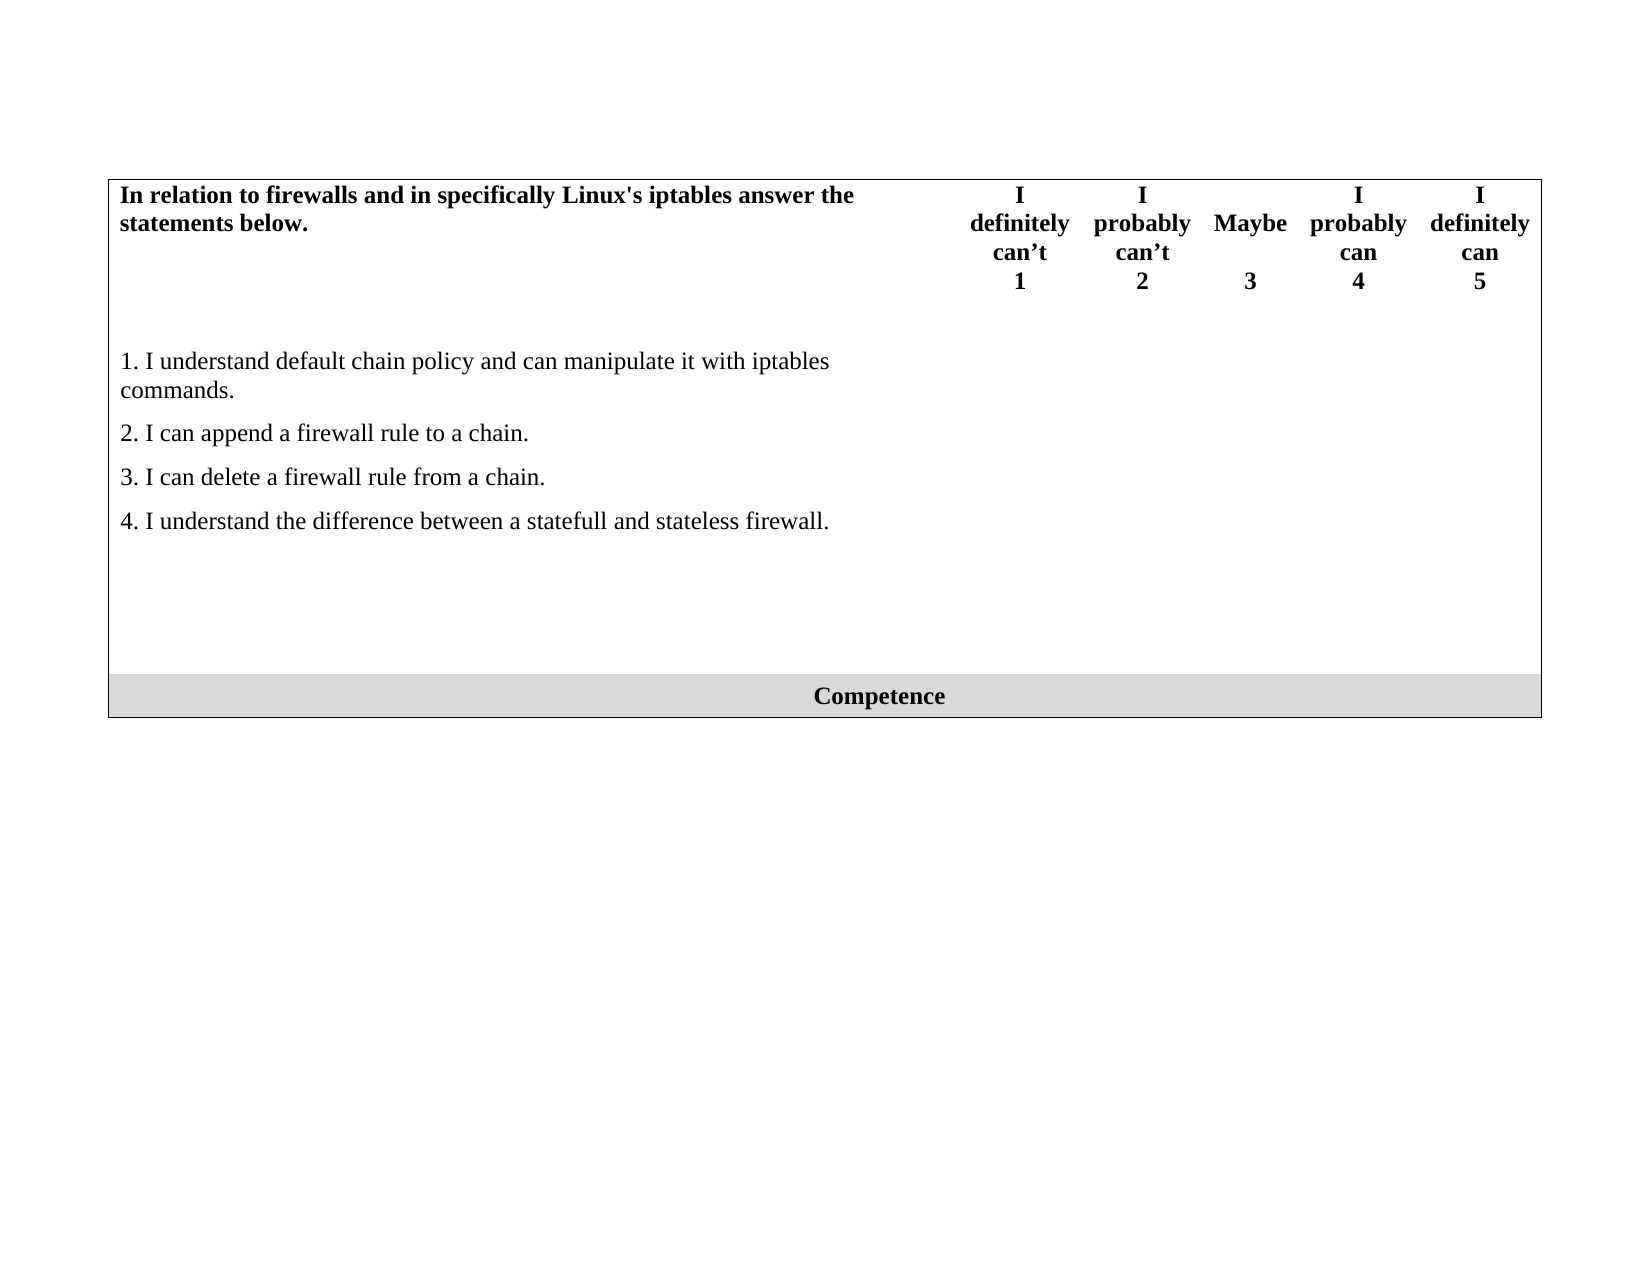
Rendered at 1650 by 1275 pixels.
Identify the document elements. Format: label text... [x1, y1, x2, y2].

table_cell [1202, 339, 1418, 411]
table_cell [109, 295, 957, 338]
table_cell [957, 674, 1202, 717]
table_cell [1418, 455, 1541, 498]
table_header I probably can’t 2 [1083, 180, 1202, 295]
table_cell [1418, 499, 1541, 542]
table_cell [1418, 339, 1541, 411]
table_cell [1418, 630, 1541, 673]
table_cell [957, 411, 1202, 455]
table_cell [1418, 586, 1541, 630]
table_header I probably can 4 [1299, 180, 1418, 295]
table_cell [109, 630, 957, 673]
table_cell 3. I can delete a firewall rule from a chain. [109, 455, 957, 498]
table_header I definitely can 5 [1418, 180, 1541, 295]
table_cell [1202, 455, 1418, 498]
table_cell [957, 339, 1202, 411]
table_cell [1202, 411, 1418, 455]
table_cell [1202, 295, 1418, 338]
table_cell 2. I can append a firewall rule to a chain. [109, 411, 957, 455]
table_cell [957, 586, 1202, 630]
table_header Maybe 3 [1202, 180, 1298, 295]
table_cell [109, 586, 957, 630]
table_cell [1418, 295, 1541, 338]
table_cell [1202, 542, 1418, 586]
table_cell 1. I understand default chain policy and can manipulate it with iptables commands. [109, 339, 957, 411]
table_cell [1202, 586, 1418, 630]
table_cell [957, 499, 1202, 542]
table_cell [1202, 674, 1418, 717]
table_header In relation to firewalls and in specifically Linux's iptables answer the statements below. [109, 180, 957, 295]
table_cell Competence [109, 674, 957, 717]
table_cell [1418, 674, 1541, 717]
table_cell [957, 542, 1202, 586]
table_cell [109, 542, 957, 586]
table_cell [957, 455, 1202, 498]
table_cell [957, 295, 1202, 338]
table_header I definitely can’t 1 [957, 180, 1082, 295]
table_cell [1202, 499, 1418, 542]
table_cell [957, 630, 1202, 673]
table_cell [1418, 411, 1541, 455]
table_cell 4. I understand the difference between a statefull and stateless firewall. [109, 499, 957, 542]
table_cell [1418, 542, 1541, 586]
table_cell [1202, 630, 1418, 673]
